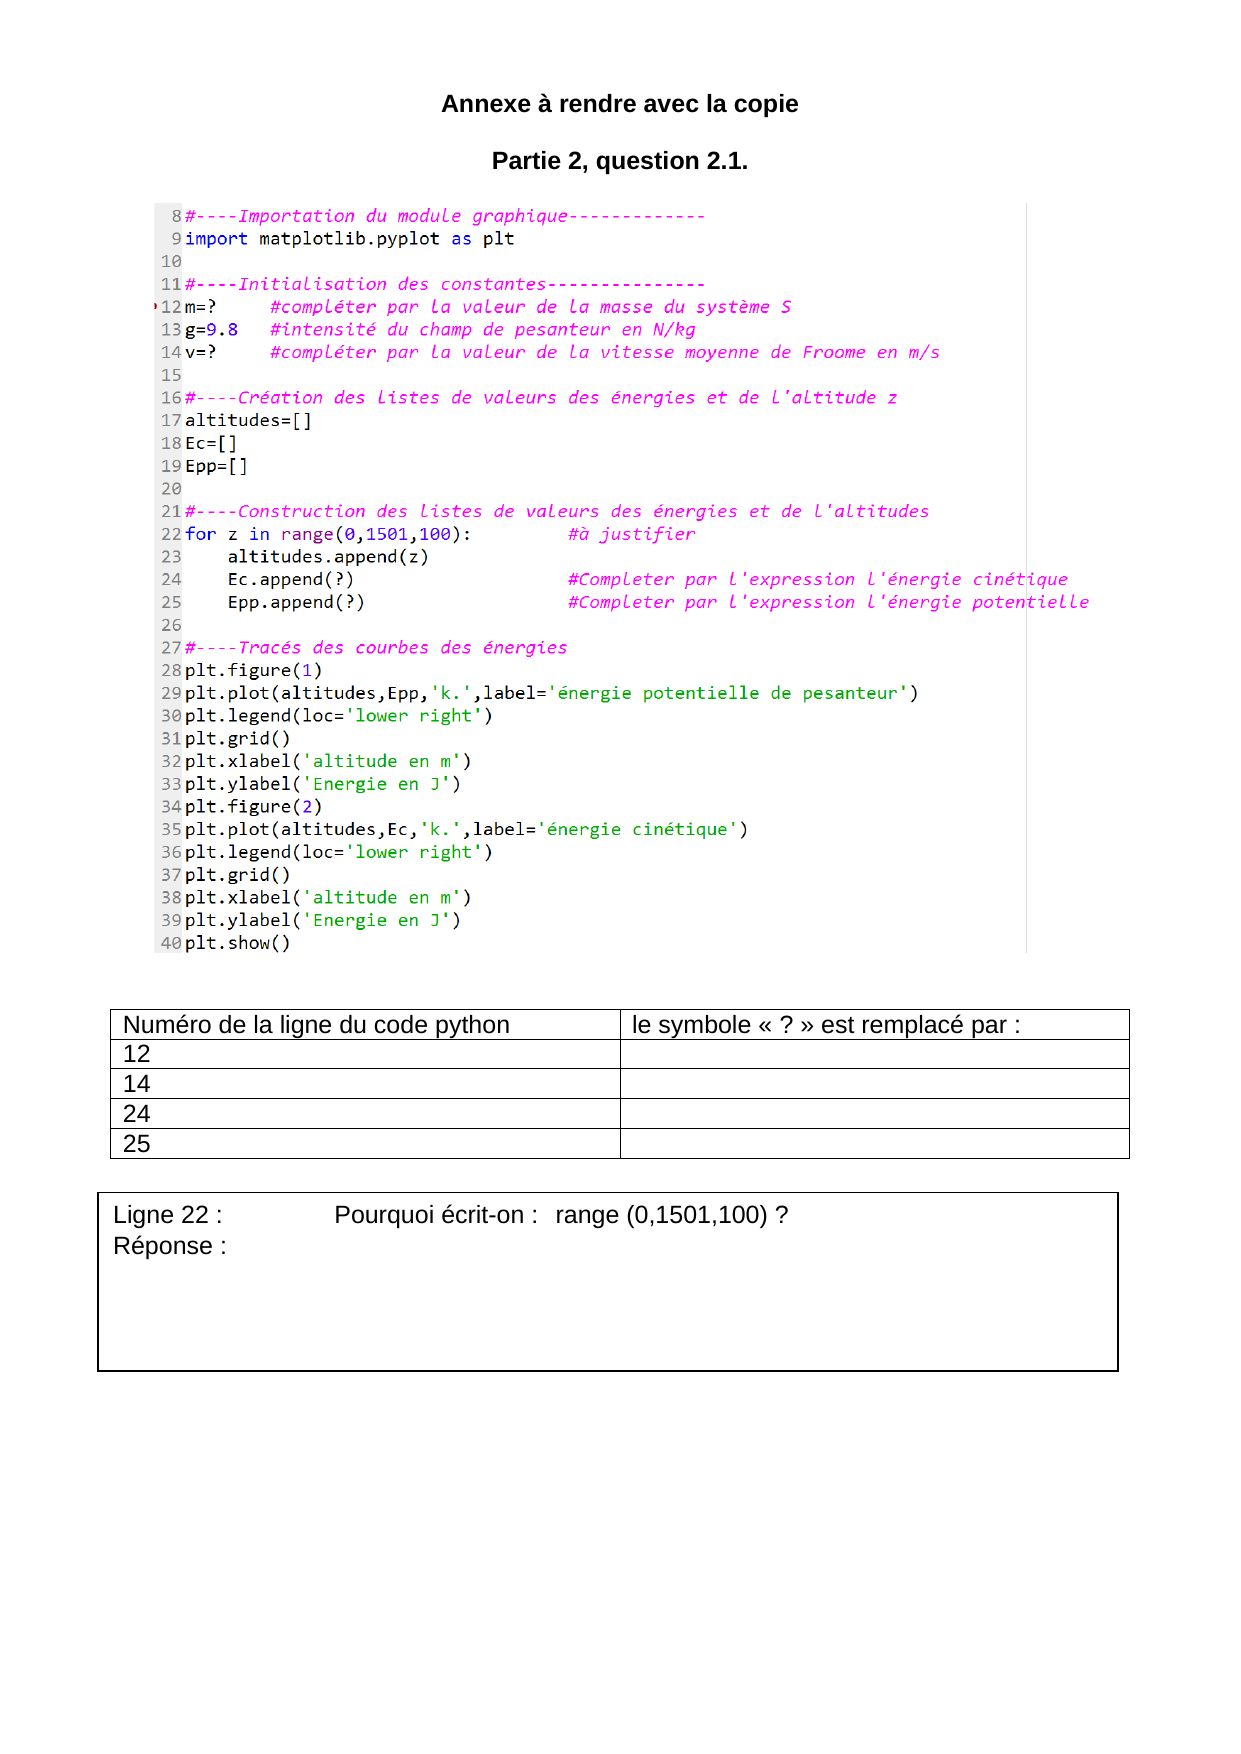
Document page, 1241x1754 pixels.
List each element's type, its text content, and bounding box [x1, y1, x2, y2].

table_cell [621, 1040, 1129, 1068]
table_header le symbole « ? » est remplacé par : [621, 1010, 1129, 1038]
table_cell 25 [111, 1129, 620, 1158]
picture [154, 203, 1134, 957]
text Annexe à rendre avec la copie [89, 89, 1152, 117]
text Ligne 22 : Pourquoi écrit-on : range (0,1501,100) ? Réponse : [113, 1200, 1103, 1260]
table_header Numéro de la ligne du code python [111, 1010, 620, 1038]
text Partie 2, question 2.1. [89, 146, 1152, 175]
table_cell 24 [111, 1099, 620, 1128]
table_cell [621, 1129, 1129, 1158]
table_cell 14 [111, 1069, 620, 1098]
table_cell [621, 1069, 1129, 1098]
table_cell 12 [111, 1040, 620, 1068]
table_cell [621, 1099, 1129, 1128]
